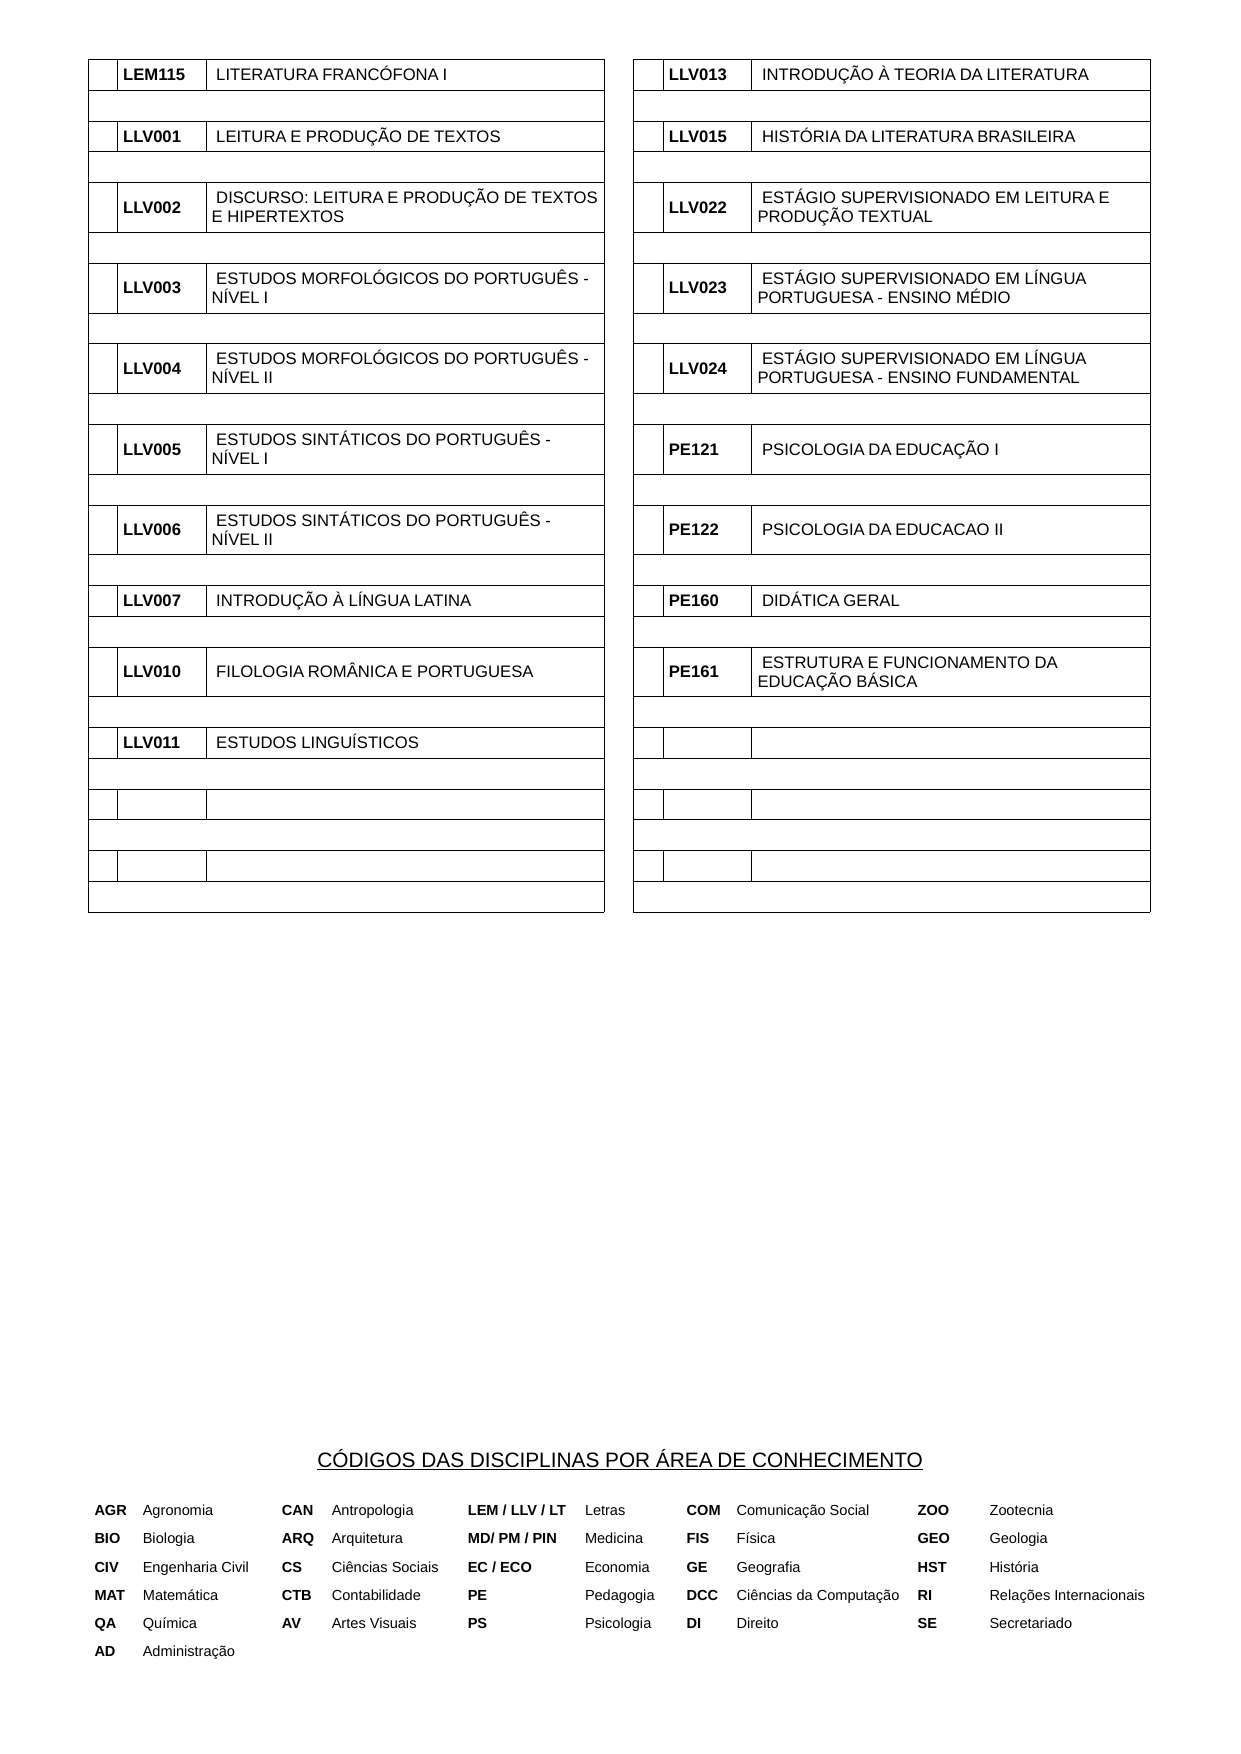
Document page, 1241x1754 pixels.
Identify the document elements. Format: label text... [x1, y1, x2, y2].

table_cell Relações Internacionais [984, 1581, 1152, 1609]
table_cell [118, 851, 206, 881]
table_cell [89, 586, 117, 616]
table_cell LEITURA E PRODUÇÃO DE TEXTOS [207, 122, 604, 151]
table_cell [207, 790, 604, 819]
table_cell [118, 790, 206, 819]
table_cell [605, 554, 633, 585]
table_cell ESTUDOS SINTÁTICOS DO PORTUGUÊS - NÍVEL II [207, 506, 604, 554]
table_header AGR [89, 1496, 137, 1524]
table_cell LLV006 [118, 506, 206, 554]
table_cell LLV007 [118, 586, 206, 616]
table_cell Biologia [137, 1525, 260, 1553]
table_cell EC / ECO [462, 1553, 579, 1581]
table_header Letras [579, 1496, 667, 1524]
table_cell [634, 820, 1150, 850]
table_cell [605, 727, 633, 758]
table_cell ESTRUTURA E FUNCIONAMENTO DA EDUCAÇÃO BÁSICA [752, 648, 1150, 696]
table_cell PE122 [664, 506, 751, 554]
table_cell [664, 851, 751, 881]
table_cell Matemática [137, 1581, 260, 1609]
table_cell GE [681, 1553, 731, 1581]
table_cell PSICOLOGIA DA EDUCAÇÃO I [752, 425, 1150, 474]
table_cell [276, 1638, 326, 1666]
table_cell [634, 233, 1150, 263]
table_cell [605, 647, 633, 696]
table_header Zootecnia [984, 1496, 1152, 1524]
table_cell INTRODUÇÃO À LÍNGUA LATINA [207, 586, 604, 616]
table_cell [260, 1581, 276, 1609]
table_cell [664, 790, 751, 819]
table_cell QA [89, 1609, 137, 1637]
table_cell [634, 617, 1150, 647]
table_cell MAT [89, 1581, 137, 1609]
table_cell [89, 648, 117, 696]
table_cell [89, 820, 604, 850]
table_cell [605, 819, 633, 850]
table_cell [448, 1609, 462, 1637]
table_cell Direito [731, 1609, 912, 1637]
table_cell [89, 506, 117, 554]
table_header [605, 59, 633, 90]
table_cell [605, 789, 633, 819]
table_cell História [984, 1553, 1152, 1581]
table_cell FILOLOGIA ROMÂNICA E PORTUGUESA [207, 648, 604, 696]
table_cell Secretariado [984, 1609, 1152, 1637]
table_header INTRODUÇÃO À TEORIA DA LITERATURA [752, 60, 1150, 90]
table_cell LLV001 [118, 122, 206, 151]
table_cell [634, 475, 1150, 504]
table_cell [912, 1638, 984, 1666]
table_cell [462, 1638, 579, 1666]
table_cell [634, 122, 663, 151]
table_cell [681, 1638, 731, 1666]
table_cell HST [912, 1553, 984, 1581]
table_cell Arquitetura [326, 1525, 448, 1553]
table_cell LLV011 [118, 728, 206, 758]
table_cell [634, 728, 663, 758]
table_cell FIS [681, 1525, 731, 1553]
table_cell [89, 697, 604, 727]
table_cell [89, 759, 604, 789]
table_cell LLV004 [118, 344, 206, 393]
table_cell Engenharia Civil [137, 1553, 260, 1581]
table_cell [605, 474, 633, 504]
table_cell Física [731, 1525, 912, 1553]
table_cell CTB [276, 1581, 326, 1609]
table_header [667, 1496, 681, 1524]
table_cell Contabilidade [326, 1581, 448, 1609]
table_cell [605, 343, 633, 393]
table_cell [579, 1638, 667, 1666]
table_cell [634, 152, 1150, 182]
table_cell GEO [912, 1525, 984, 1553]
table_cell LLV010 [118, 648, 206, 696]
table_cell [667, 1525, 681, 1553]
table_cell [605, 696, 633, 727]
table_cell Ciências Sociais [326, 1553, 448, 1581]
table_cell [634, 344, 663, 393]
table_cell [634, 314, 1150, 343]
table_header [448, 1496, 462, 1524]
table_cell [634, 882, 1150, 912]
table_cell Psicologia [579, 1609, 667, 1637]
table_cell MD/ PM / PIN [462, 1525, 579, 1553]
table_cell [605, 263, 633, 312]
table_cell [605, 758, 633, 789]
table_header LLV013 [664, 60, 751, 90]
table_cell PS [462, 1609, 579, 1637]
text CÓDIGOS DAS DISCIPLINAS POR ÁREA DE CONHECIMENTO [88, 1448, 1152, 1472]
table_cell [634, 394, 1150, 424]
table_cell [89, 394, 604, 424]
table_cell PSICOLOGIA DA EDUCACAO II [752, 506, 1150, 554]
table_cell [89, 122, 117, 151]
table_cell PE [462, 1581, 579, 1609]
table_cell Pedagogia [579, 1581, 667, 1609]
table_cell [605, 585, 633, 616]
table_cell [89, 344, 117, 393]
table_cell Geografia [731, 1553, 912, 1581]
table_cell [260, 1638, 276, 1666]
table_header Comunicação Social [731, 1496, 912, 1524]
table_header [634, 60, 663, 90]
table_cell [448, 1525, 462, 1553]
table_header LITERATURA FRANCÓFONA I [207, 60, 604, 90]
table_cell [605, 881, 633, 912]
table_cell RI [912, 1581, 984, 1609]
table_cell [634, 790, 663, 819]
table_cell LLV023 [664, 264, 751, 312]
table_cell [89, 555, 604, 585]
table_cell [634, 648, 663, 696]
table_cell ESTÁGIO SUPERVISIONADO EM LEITURA E PRODUÇÃO TEXTUAL [752, 183, 1150, 232]
table_header [260, 1496, 276, 1524]
table_cell [326, 1638, 448, 1666]
table_cell DISCURSO: LEITURA E PRODUÇÃO DE TEXTOS E HIPERTEXTOS [207, 183, 604, 232]
table_cell [89, 475, 604, 504]
table_header Agronomia [137, 1496, 260, 1524]
table_header LEM / LLV / LT [462, 1496, 579, 1524]
table_cell [605, 505, 633, 554]
table_cell [89, 617, 604, 647]
table_cell [207, 851, 604, 881]
table_cell [89, 851, 117, 881]
table_cell [448, 1638, 462, 1666]
table_cell [89, 425, 117, 474]
table_cell [634, 183, 663, 232]
table_cell [664, 728, 751, 758]
table_header LEM115 [118, 60, 206, 90]
table_header Antropologia [326, 1496, 448, 1524]
table_cell [89, 314, 604, 343]
table_header ZOO [912, 1496, 984, 1524]
table_cell LLV022 [664, 183, 751, 232]
table_cell Administração [137, 1638, 260, 1666]
table_cell PE161 [664, 648, 751, 696]
table_cell [634, 506, 663, 554]
table_header CAN [276, 1496, 326, 1524]
table_cell [605, 313, 633, 343]
table_cell LLV003 [118, 264, 206, 312]
table_cell [634, 851, 663, 881]
table_cell Economia [579, 1553, 667, 1581]
table_cell [89, 728, 117, 758]
table_cell [89, 91, 604, 121]
table_cell [605, 393, 633, 424]
table_cell Geologia [984, 1525, 1152, 1553]
table_cell [634, 759, 1150, 789]
table_cell [752, 728, 1150, 758]
table_cell DIDÁTICA GERAL [752, 586, 1150, 616]
table_cell [605, 232, 633, 263]
table_cell [634, 555, 1150, 585]
table_cell [89, 882, 604, 912]
table_cell CIV [89, 1553, 137, 1581]
table_cell [89, 264, 117, 312]
table_cell [984, 1638, 1152, 1666]
table_cell [634, 697, 1150, 727]
table_cell [260, 1525, 276, 1553]
table_cell Ciências da Computação [731, 1581, 912, 1609]
table_cell [605, 121, 633, 151]
table_cell [752, 851, 1150, 881]
table_cell [634, 586, 663, 616]
table_cell [605, 850, 633, 881]
table_cell Medicina [579, 1525, 667, 1553]
table_cell CS [276, 1553, 326, 1581]
table_cell [605, 182, 633, 232]
table_cell PE160 [664, 586, 751, 616]
table_cell [89, 233, 604, 263]
table_cell [667, 1638, 681, 1666]
table_cell SE [912, 1609, 984, 1637]
table_cell [605, 90, 633, 121]
table_cell [667, 1609, 681, 1637]
table_cell HISTÓRIA DA LITERATURA BRASILEIRA [752, 122, 1150, 151]
table_cell LLV002 [118, 183, 206, 232]
table_cell ESTUDOS LINGUÍSTICOS [207, 728, 604, 758]
table_cell [605, 616, 633, 647]
table_cell Artes Visuais [326, 1609, 448, 1637]
table_cell ESTUDOS MORFOLÓGICOS DO PORTUGUÊS - NÍVEL II [207, 344, 604, 393]
table_header COM [681, 1496, 731, 1524]
table_header [89, 60, 117, 90]
table_cell [448, 1553, 462, 1581]
table_cell ESTÁGIO SUPERVISIONADO EM LÍNGUA PORTUGUESA - ENSINO MÉDIO [752, 264, 1150, 312]
table_cell ESTUDOS MORFOLÓGICOS DO PORTUGUÊS - NÍVEL I [207, 264, 604, 312]
table_cell ARQ [276, 1525, 326, 1553]
table_cell DCC [681, 1581, 731, 1609]
table_cell [667, 1581, 681, 1609]
table_cell Química [137, 1609, 260, 1637]
table_cell [605, 151, 633, 182]
table_cell LLV024 [664, 344, 751, 393]
table_cell [260, 1609, 276, 1637]
table_cell [634, 91, 1150, 121]
table_cell [260, 1553, 276, 1581]
table_cell [667, 1553, 681, 1581]
table_cell LLV005 [118, 425, 206, 474]
table_cell [634, 425, 663, 474]
table_cell DI [681, 1609, 731, 1637]
table_cell AD [89, 1638, 137, 1666]
table_cell ESTÁGIO SUPERVISIONADO EM LÍNGUA PORTUGUESA - ENSINO FUNDAMENTAL [752, 344, 1150, 393]
table_cell [89, 790, 117, 819]
table_cell PE121 [664, 425, 751, 474]
table_cell [731, 1638, 912, 1666]
table_cell [89, 183, 117, 232]
table_cell LLV015 [664, 122, 751, 151]
table_cell [448, 1581, 462, 1609]
table_cell [634, 264, 663, 312]
table_cell [605, 424, 633, 474]
table_cell [89, 152, 604, 182]
table_cell BIO [89, 1525, 137, 1553]
table_cell AV [276, 1609, 326, 1637]
table_cell [752, 790, 1150, 819]
table_cell ESTUDOS SINTÁTICOS DO PORTUGUÊS - NÍVEL I [207, 425, 604, 474]
